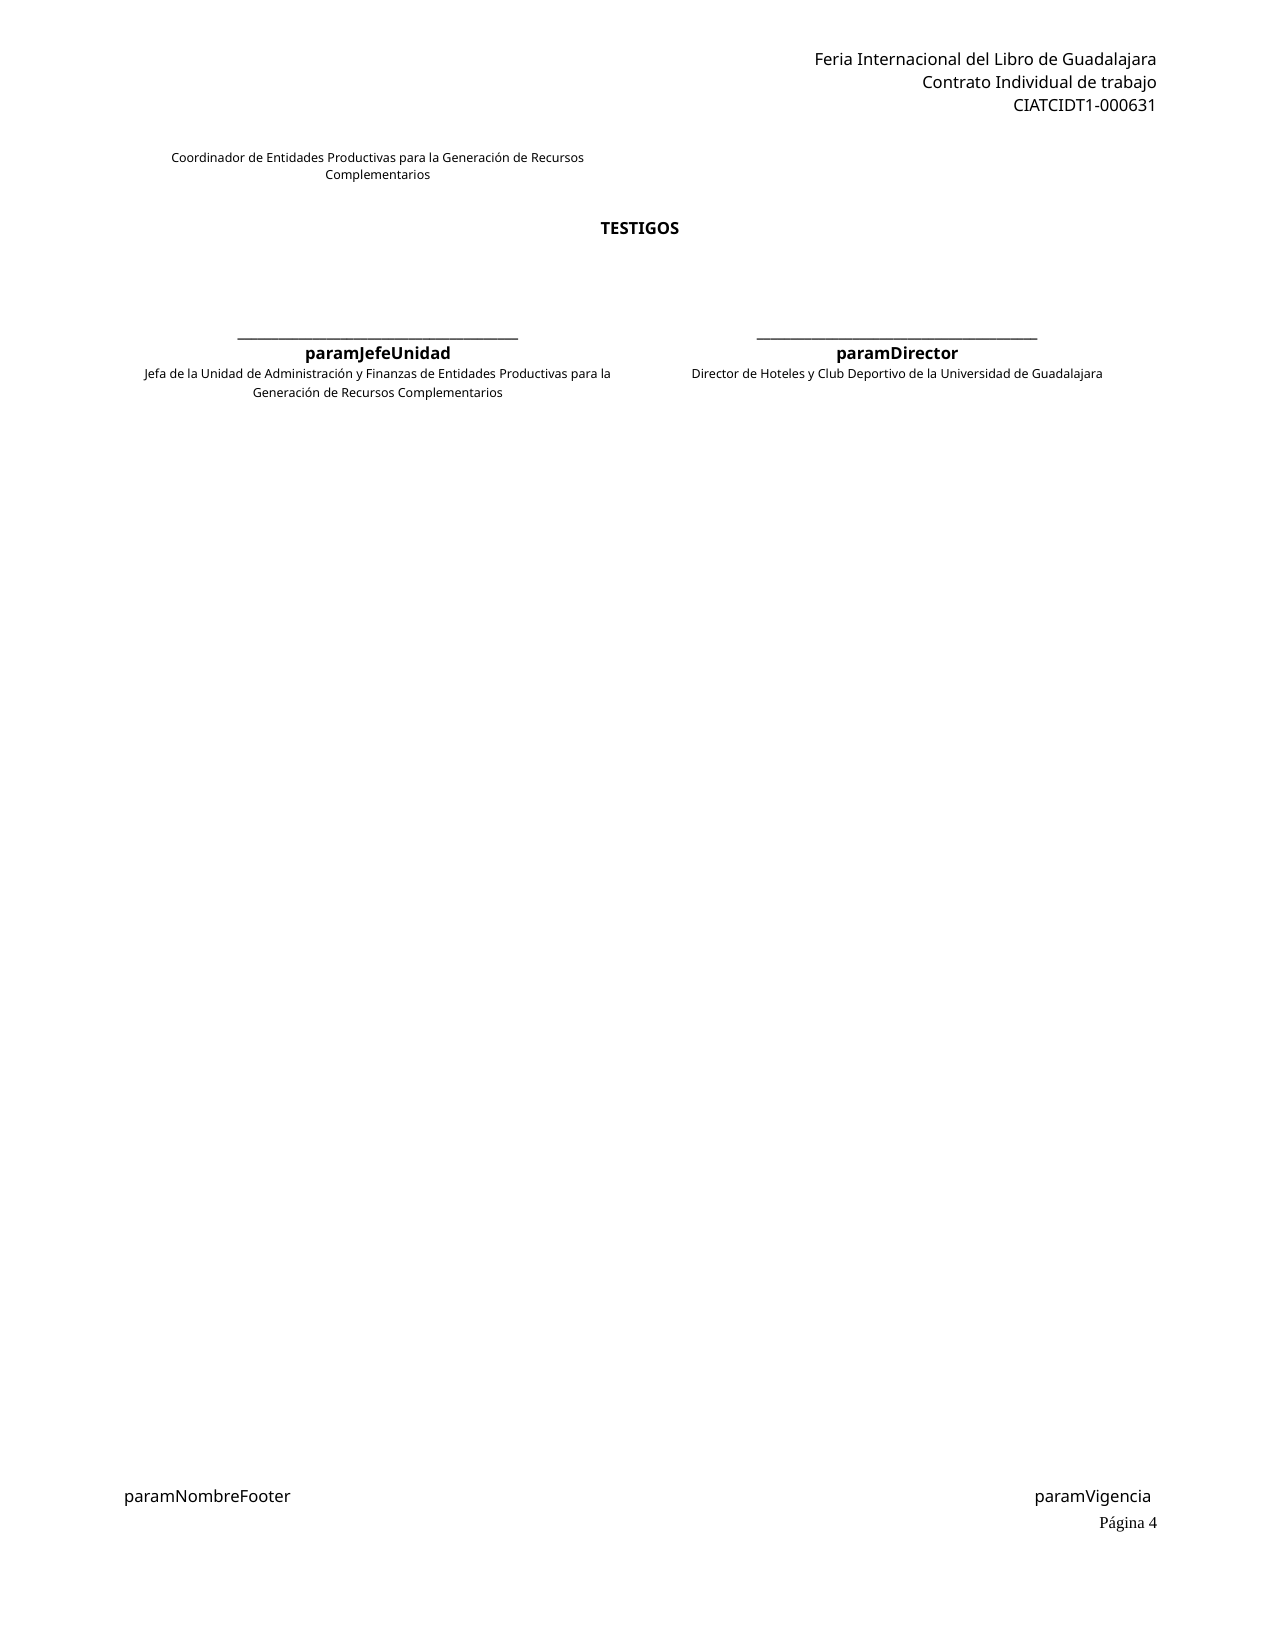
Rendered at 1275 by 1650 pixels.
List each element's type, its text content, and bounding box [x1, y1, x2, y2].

table_header Coordinador de Entidades Productivas para la Generación de Recursos Complementarios [118, 143, 637, 211]
table_header [638, 143, 1157, 211]
table_cell _________________________________________ paramDirector Director de Hoteles y Club Deportivo de la Universidad de Guadalajara [638, 245, 1157, 409]
table_cell _________________________________________ paramJefeUnidad Jefa de la Unidad de Administración y Finanzas de Entidades Productivas para la Generación de Recursos Complementarios [118, 245, 637, 409]
table_cell TESTIGOS [118, 211, 1157, 245]
